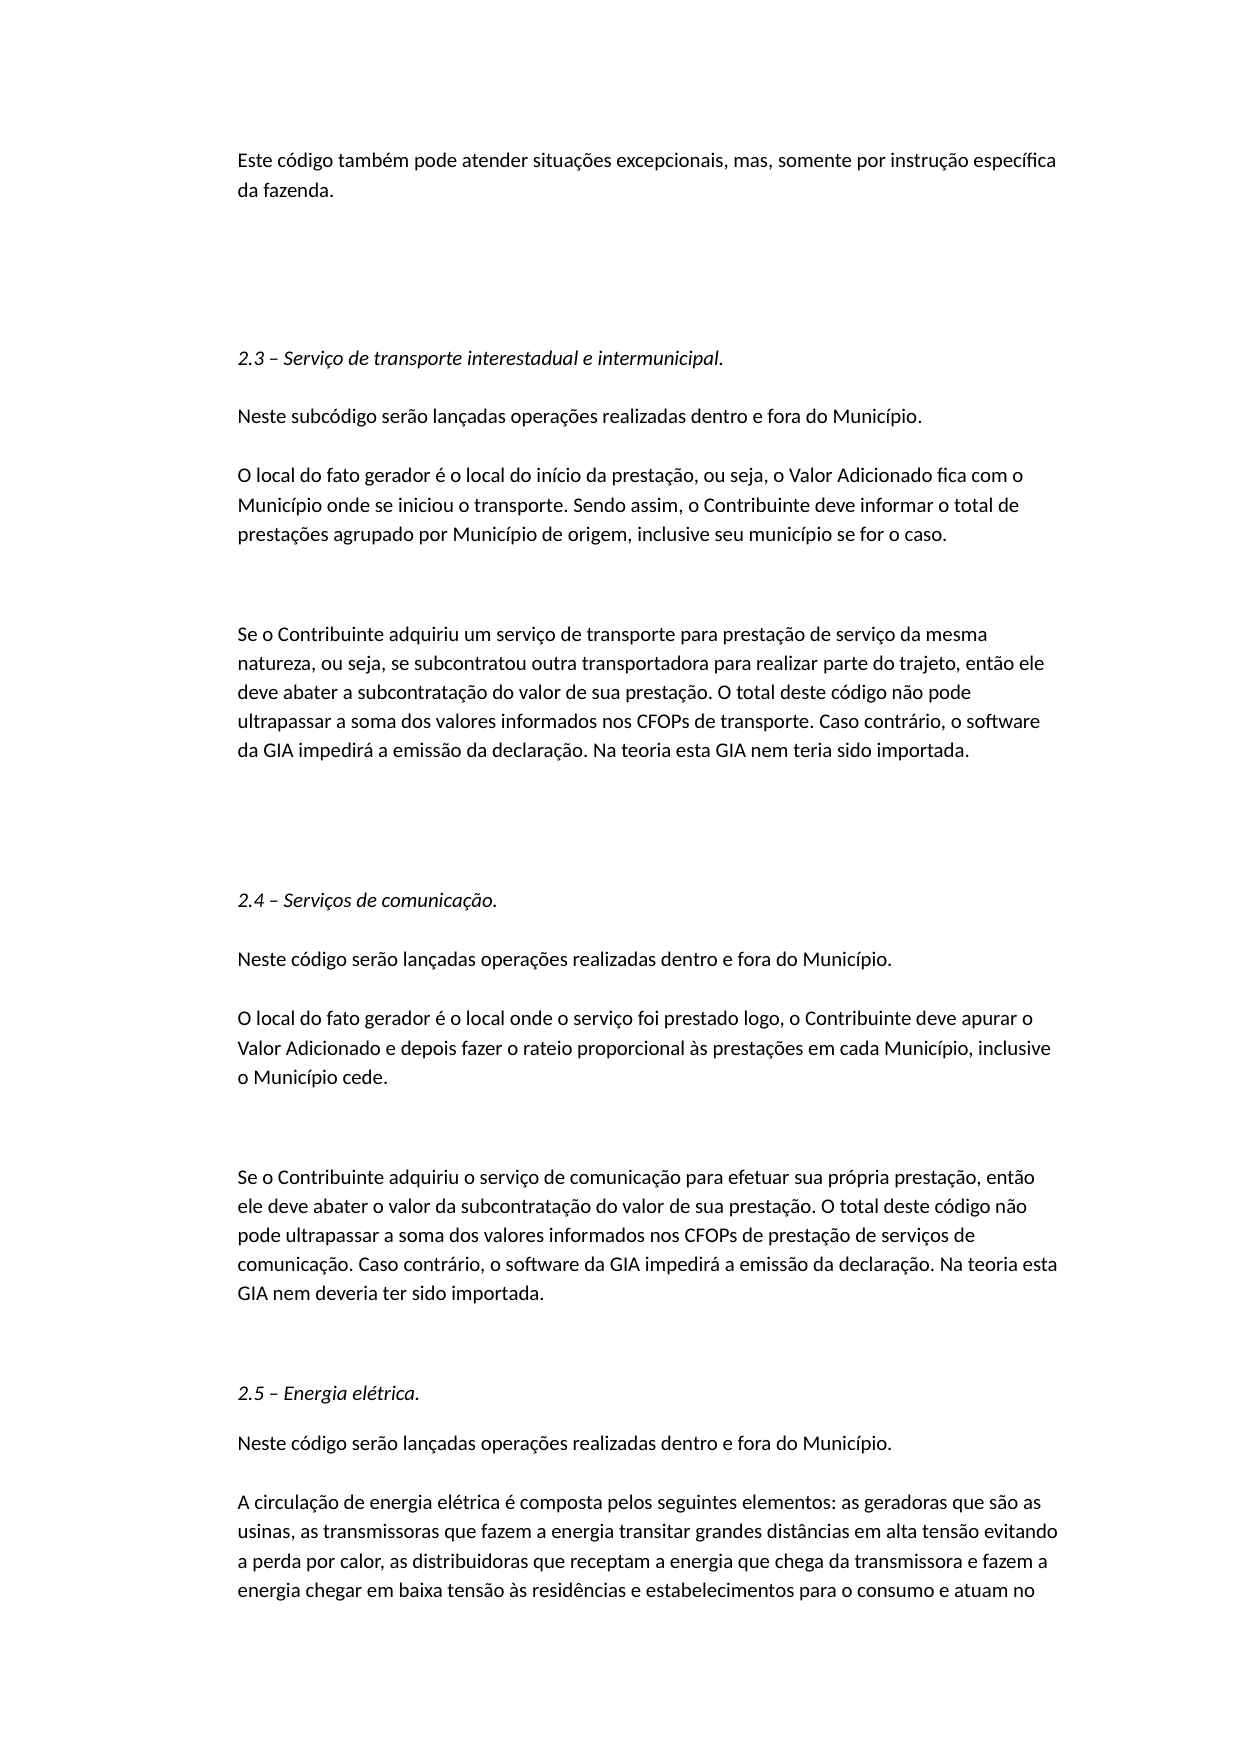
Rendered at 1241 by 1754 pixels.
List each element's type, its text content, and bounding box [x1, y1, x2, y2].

list O local do fato gerador é o local do início da prestação, ou seja, o Valor Adicionado fica com o Município onde se iniciou o transporte. Sendo assim, o Contribuinte deve informar o total de prestações agrupado por Município de origem, inclusive seu município se for o caso. [237, 463, 1063, 546]
list Neste subcódigo serão lançadas operações realizadas dentro e fora do Município. [237, 404, 1063, 429]
list O local do fato gerador é o local onde o serviço foi prestado logo, o Contribuinte deve apurar o Valor Adicionado e depois fazer o rateio proporcional às prestações em cada Município, inclusive o Município cede. [237, 1006, 1063, 1089]
list 2.5 – Energia elétrica. [237, 1381, 1063, 1406]
list 2.3 – Serviço de transporte interestadual e intermunicipal. [237, 345, 1063, 370]
list A circulação de energia elétrica é composta pelos seguintes elementos: as geradoras que são as usinas, as transmissoras que fazem a energia transitar grandes distâncias em alta tensão evitando a perda por calor, as distribuidoras que receptam a energia que chega da transmissora e fazem a energia chegar em baixa tensão às residências e estabelecimentos para o consumo e atuam no [237, 1489, 1063, 1602]
list Neste código serão lançadas operações realizadas dentro e fora do Município. [237, 947, 1063, 972]
list Este código também pode atender situações excepcionais, mas, somente por instrução específica da fazenda. [237, 148, 1063, 202]
list Neste código serão lançadas operações realizadas dentro e fora do Município. [237, 1431, 1063, 1456]
list Se o Contribuinte adquiriu um serviço de transporte para prestação de serviço da mesma natureza, ou seja, se subcontratou outra transportadora para realizar parte do trajeto, então ele deve abater a subcontratação do valor de sua prestação. O total deste código não pode ultrapassar a soma dos valores informados nos CFOPs de transporte. Caso contrário, o software da GIA impedirá a emissão da declaração. Na teoria esta GIA nem teria sido importada. [237, 621, 1063, 763]
list 2.4 – Serviços de comunicação. [237, 888, 1063, 913]
list Se o Contribuinte adquiriu o serviço de comunicação para efetuar sua própria prestação, então ele deve abater o valor da subcontratação do valor de sua prestação. O total deste código não pode ultrapassar a soma dos valores informados nos CFOPs de prestação de serviços de comunicação. Caso contrário, o software da GIA impedirá a emissão da declaração. Na teoria esta GIA nem deveria ter sido importada. [237, 1164, 1063, 1306]
